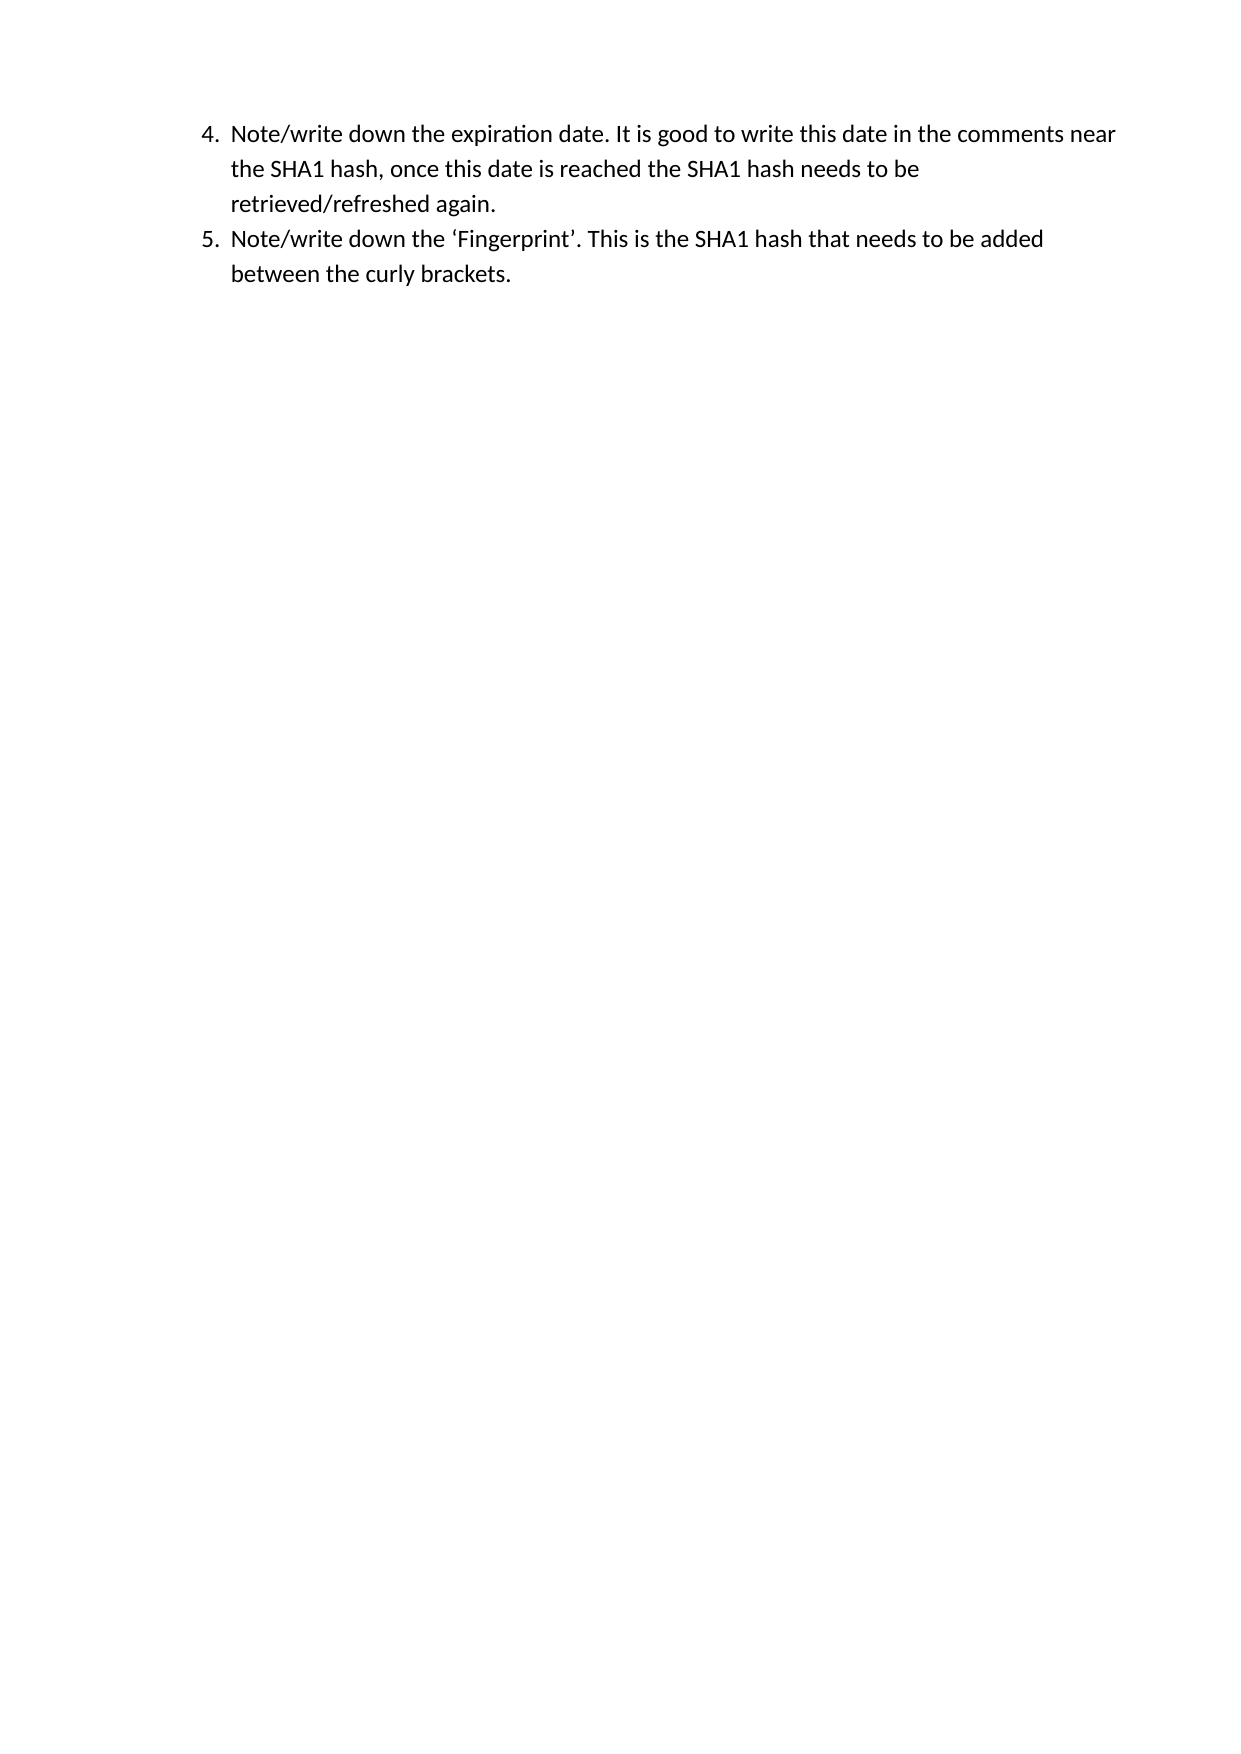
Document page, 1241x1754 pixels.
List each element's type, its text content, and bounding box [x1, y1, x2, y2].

list Note/write down the expiration date. It is good to write this date in the comments near the SHA1 hash, once this date is reached the SHA1 hash needs to be retrieved/refreshed again. [201, 118, 1122, 219]
list Note/write down the ‘Fingerprint’. This is the SHA1 hash that needs to be added between the curly brackets. [201, 223, 1122, 289]
